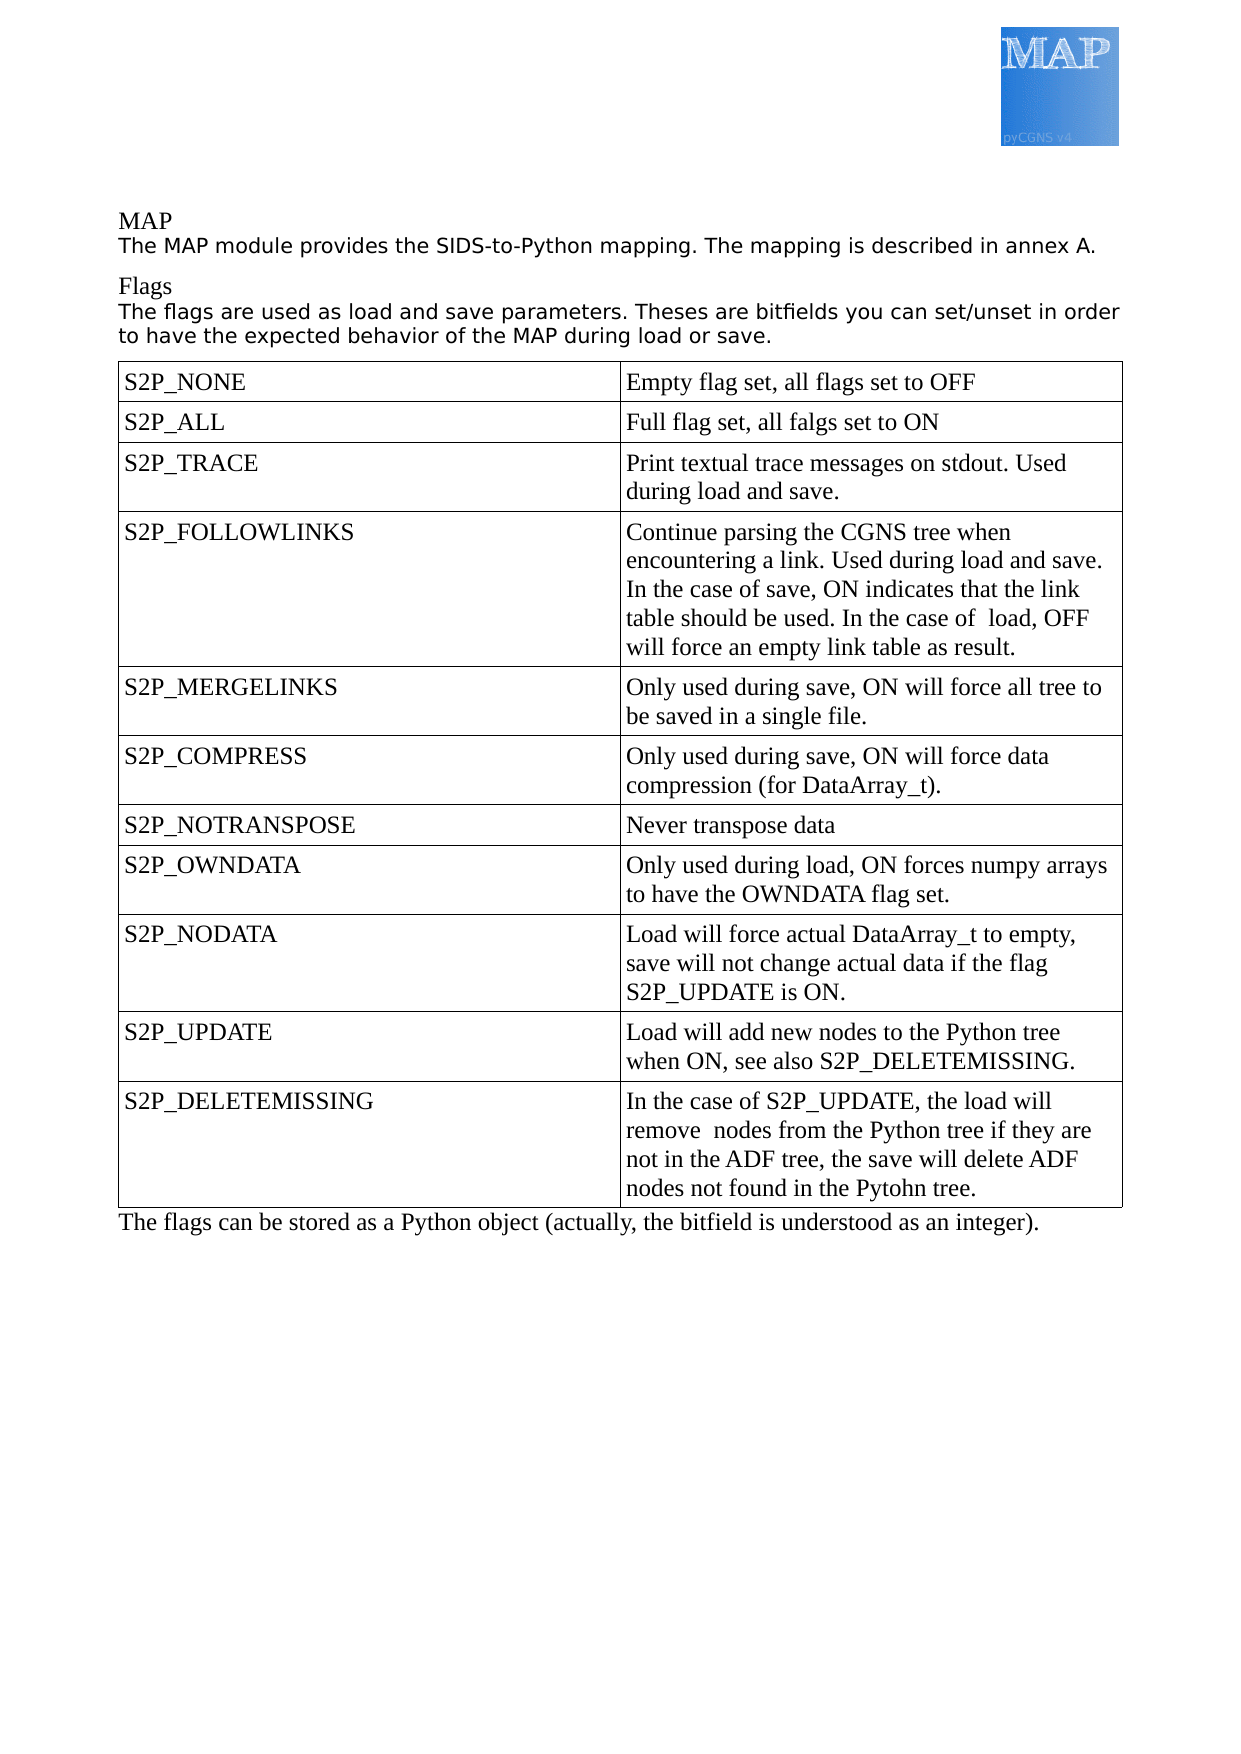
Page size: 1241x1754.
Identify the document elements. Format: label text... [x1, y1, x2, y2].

table_cell S2P_UPDATE [119, 1012, 620, 1081]
table_cell S2P_FOLLOWLINKS [119, 512, 620, 666]
table_cell Continue parsing the CGNS tree when encountering a link. Used during load and save. In the case of save, ON indicates that the link table should be used. In the case of load, OFF will force an empty link table as result. [621, 512, 1122, 666]
table_cell S2P_ALL [119, 402, 620, 442]
text The MAP module provides the SIDS-to-Python mapping. The mapping is described in annex A. [118, 234, 1122, 259]
table_cell Only used during save, ON will force data compression (for DataArray_t). [621, 736, 1122, 804]
table_cell S2P_OWNDATA [119, 846, 620, 914]
table_cell S2P_COMPRESS [119, 736, 620, 804]
table_cell In the case of S2P_UPDATE, the load will remove nodes from the Python tree if they are not in the ADF tree, the save will delete ADF nodes not found in the Pytohn tree. [621, 1082, 1122, 1207]
picture [1001, 27, 1119, 146]
table_cell Never transpose data [621, 805, 1122, 844]
table_cell S2P_NOTRANSPOSE [119, 805, 620, 844]
table_header Empty flag set, all flags set to OFF [621, 362, 1122, 401]
table_cell Load will add new nodes to the Python tree when ON, see also S2P_DELETEMISSING. [621, 1012, 1122, 1081]
text MAP [118, 206, 1122, 234]
table_cell Only used during load, ON forces numpy arrays to have the OWNDATA flag set. [621, 846, 1122, 914]
table_cell Only used during save, ON will force all tree to be saved in a single file. [621, 667, 1122, 735]
table_cell Load will force actual DataArray_t to empty, save will not change actual data if the flag S2P_UPDATE is ON. [621, 915, 1122, 1011]
table_cell S2P_NODATA [119, 915, 620, 1011]
table_cell Full flag set, all falgs set to ON [621, 402, 1122, 442]
table_header S2P_NONE [119, 362, 620, 401]
text Flags [118, 271, 1122, 300]
table_cell S2P_TRACE [119, 443, 620, 511]
table_cell S2P_DELETEMISSING [119, 1082, 620, 1207]
text The flags are used as load and save parameters. Theses are bitfields you can set/unset in order to have the expected behavior of the MAP during load or save. [118, 300, 1122, 349]
table_cell S2P_MERGELINKS [119, 667, 620, 735]
table_cell Print textual trace messages on stdout. Used during load and save. [621, 443, 1122, 511]
text The flags can be stored as a Python object (actually, the bitfield is understood as an integer). [118, 1208, 1122, 1236]
